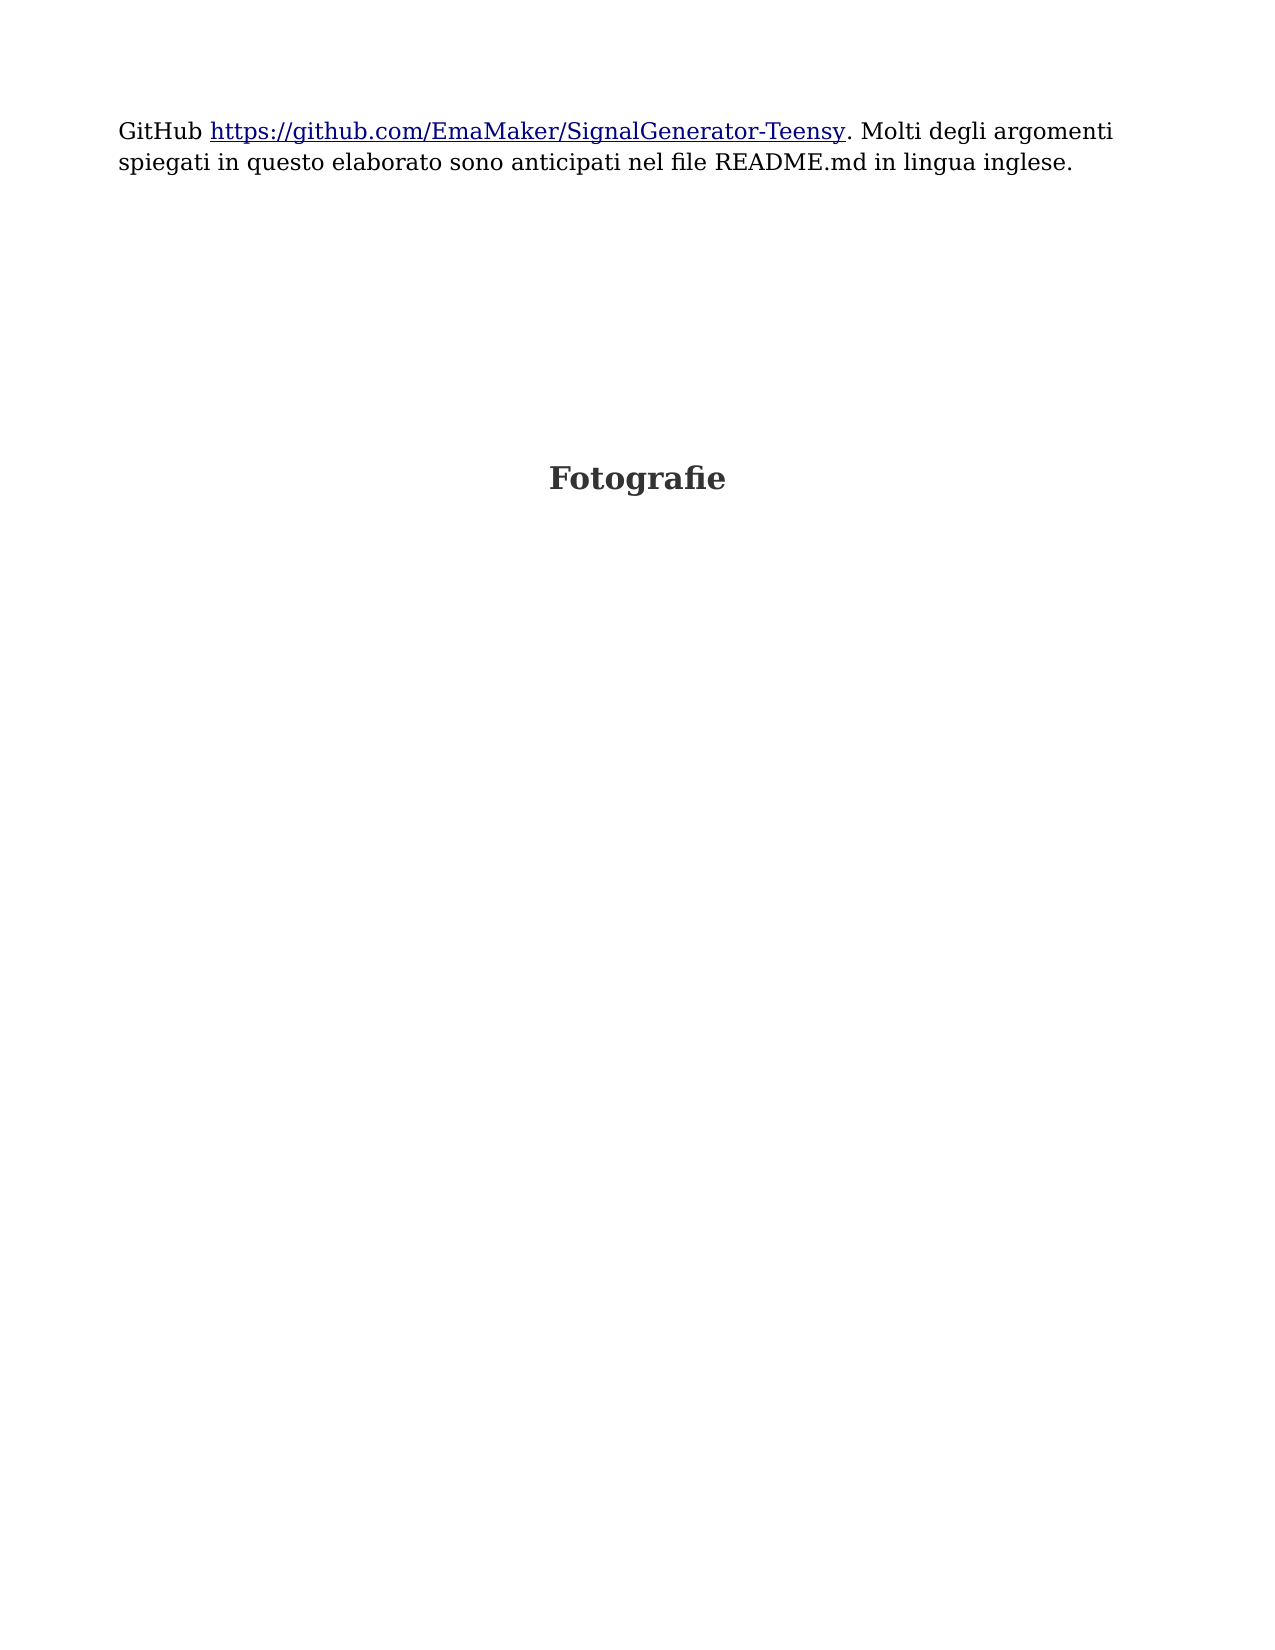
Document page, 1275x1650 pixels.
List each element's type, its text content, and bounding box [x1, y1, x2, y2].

text Fotografie [118, 460, 1157, 497]
text GitHub https://github.com/EmaMaker/SignalGenerator-Teensy. Molti degli argomenti spiegati in questo elaborato sono anticipati nel file README.md in lingua inglese. [118, 118, 1157, 175]
